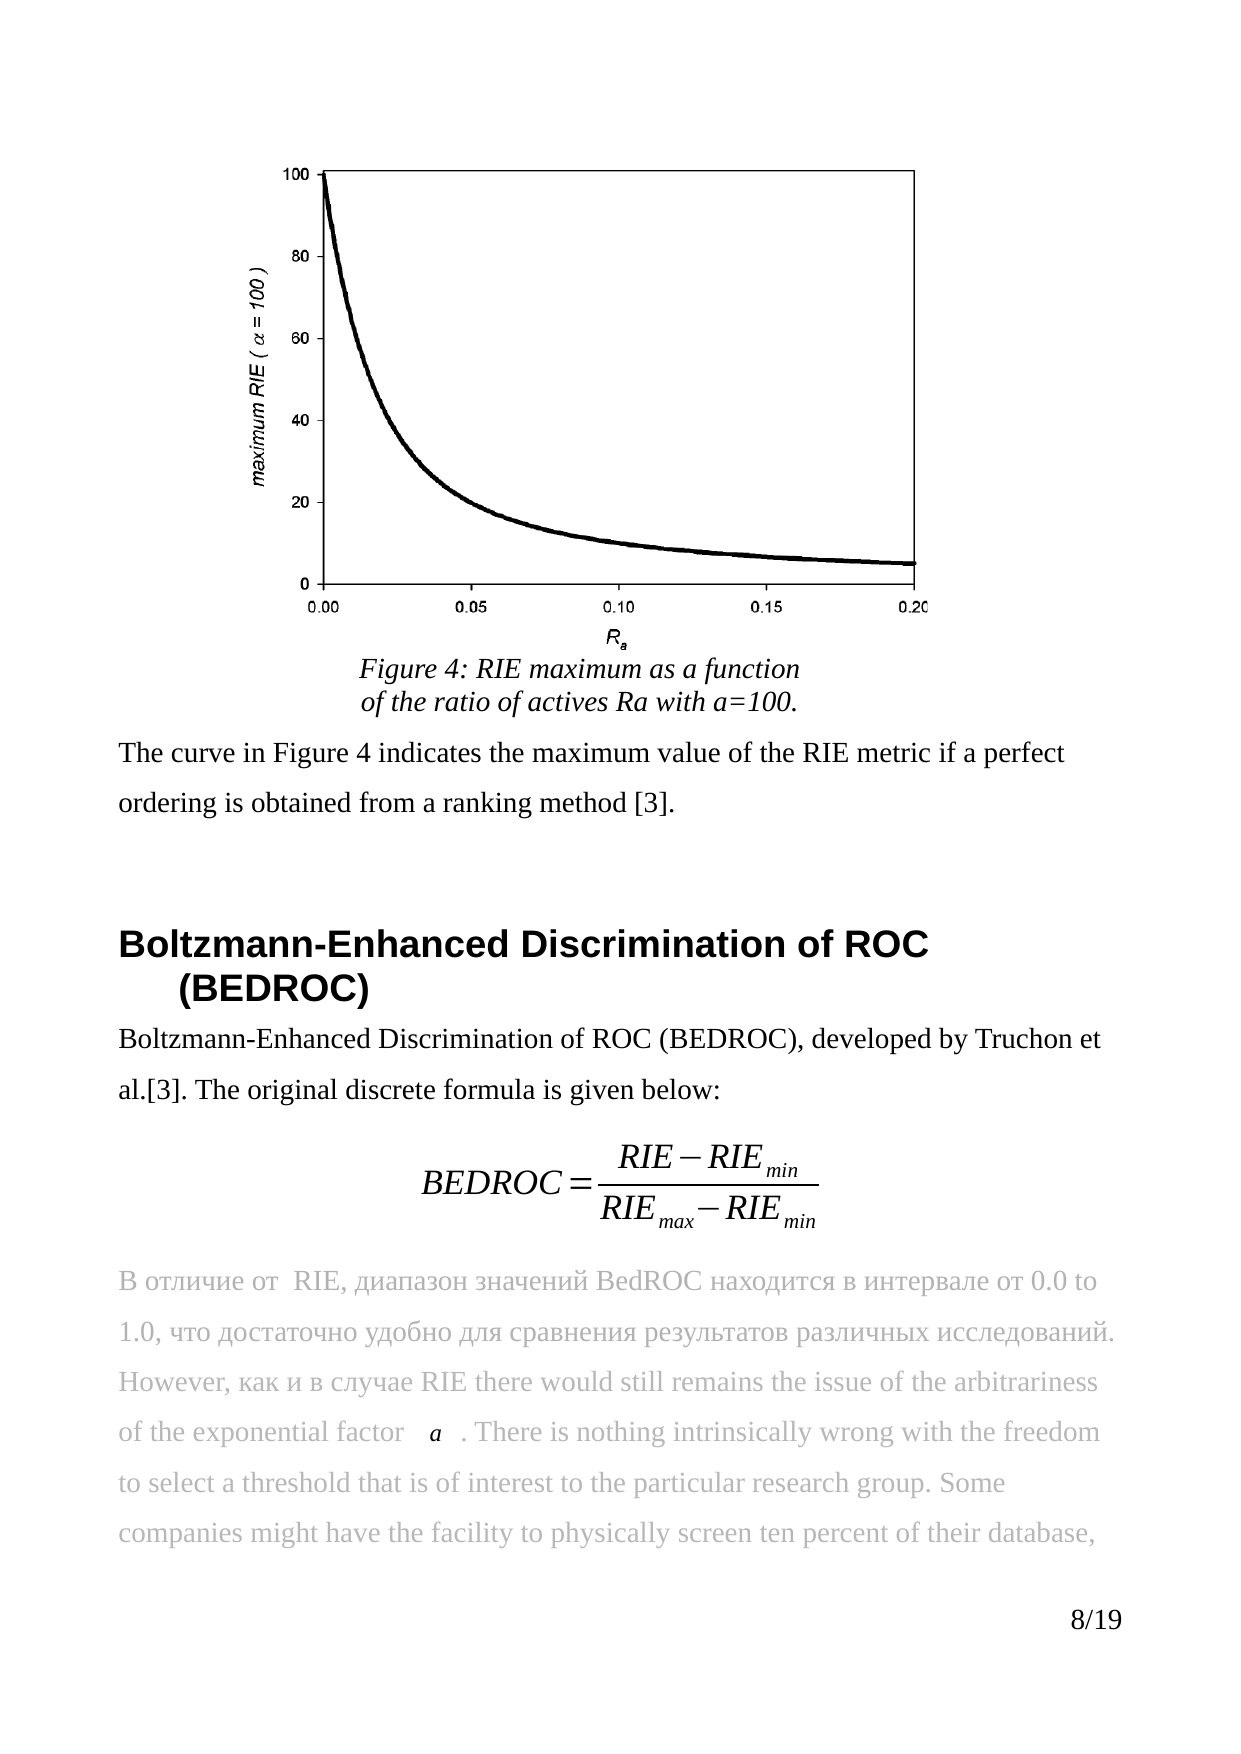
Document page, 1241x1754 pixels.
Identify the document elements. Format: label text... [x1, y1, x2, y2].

picture [247, 165, 928, 651]
text Figure 4: RIE maximum as a function of the ratio of actives Ra with a=100. [198, 147, 971, 718]
subtitle Boltzmann-Enhanced Discrimination of ROC (BEDROC) [118, 921, 1122, 1009]
text В отличие от RIE, диапазон значений BedROC находится в интервале от 0.0 to 1.0, что достаточно удобно для сравнения результатов различных исследований. However, как и в случае RIE there would still remains the issue of the arbitrariness of the exponential factor . There is nothing intrinsically wrong with the freedom to select a threshold that is of interest to the particular research group. Some companies might have the facility to physically screen ten percent of their database, [118, 1263, 1122, 1548]
text The curve in Figure 4 indicates the maximum value of the RIE metric if a perfect ordering is obtained from a ranking method [3]. [118, 118, 1122, 818]
text Boltzmann-Enhanced Discrimination of ROC (BEDROC), developed by Truchon et al.[3]. The original discrete formula is given below: [118, 1022, 1122, 1106]
